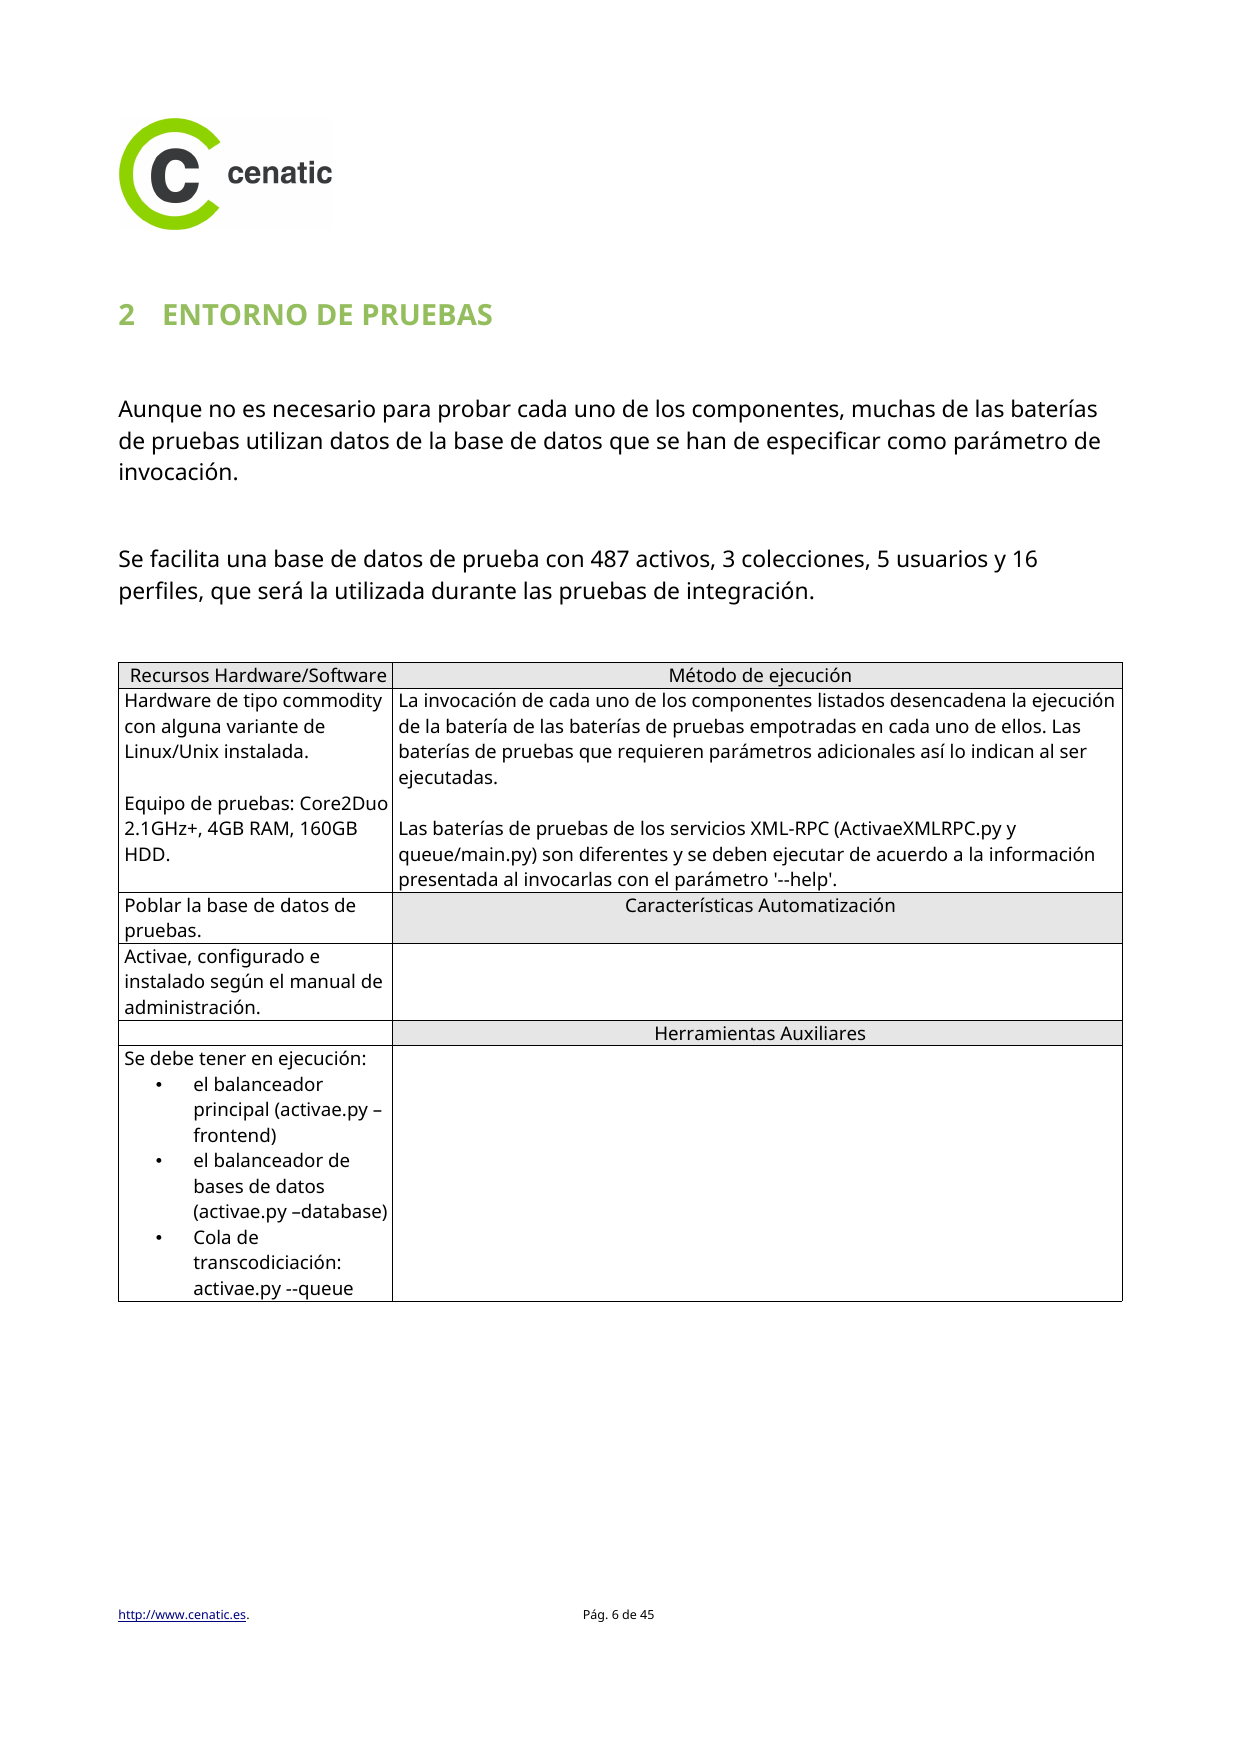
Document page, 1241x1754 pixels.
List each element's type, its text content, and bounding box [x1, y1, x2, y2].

table_cell [119, 1021, 392, 1045]
table_cell [393, 944, 1122, 1020]
table_cell Activae, configurado e instalado según el manual de administración. [119, 944, 392, 1020]
text Se facilita una base de datos de prueba con 487 activos, 3 colecciones, 5 usuarios y 16 perfiles, que será la utilizada durante las pruebas de integración. [118, 543, 1122, 606]
table_cell Se debe tener en ejecución: el balanceador principal (activae.py –frontend) el balanceador de bases de datos (activae.py –database) Cola de transcodiciación: activae.py --queue [119, 1046, 392, 1301]
table_cell Herramientas Auxiliares [393, 1021, 1122, 1045]
subtitle ENTORNO DE PRUEBAS [118, 294, 1122, 334]
table_cell Características Automatización [393, 893, 1122, 943]
table_header Recursos Hardware/Software [119, 663, 392, 688]
table_cell [393, 1046, 1122, 1301]
text Aunque no es necesario para probar cada uno de los componentes, muchas de las baterías de pruebas utilizan datos de la base de datos que se han de especificar como parámetro de invocación. [118, 393, 1122, 487]
table_header Método de ejecución [393, 663, 1122, 688]
picture [119, 118, 332, 230]
table_cell La invocación de cada uno de los componentes listados desencadena la ejecución de la batería de las baterías de pruebas empotradas en cada uno de ellos. Las baterías de pruebas que requieren parámetros adicionales así lo indican al ser ejecutadas. Las baterías de pruebas de los servicios XML-RPC (ActivaeXMLRPC.py y queue/main.py) son diferentes y se deben ejecutar de acuerdo a la información presentada al invocarlas con el parámetro '--help'. [393, 689, 1122, 892]
table_cell Poblar la base de datos de pruebas. [119, 893, 392, 943]
table_cell Hardware de tipo commodity con alguna variante de Linux/Unix instalada. Equipo de pruebas: Core2Duo 2.1GHz+, 4GB RAM, 160GB HDD. [119, 689, 392, 892]
